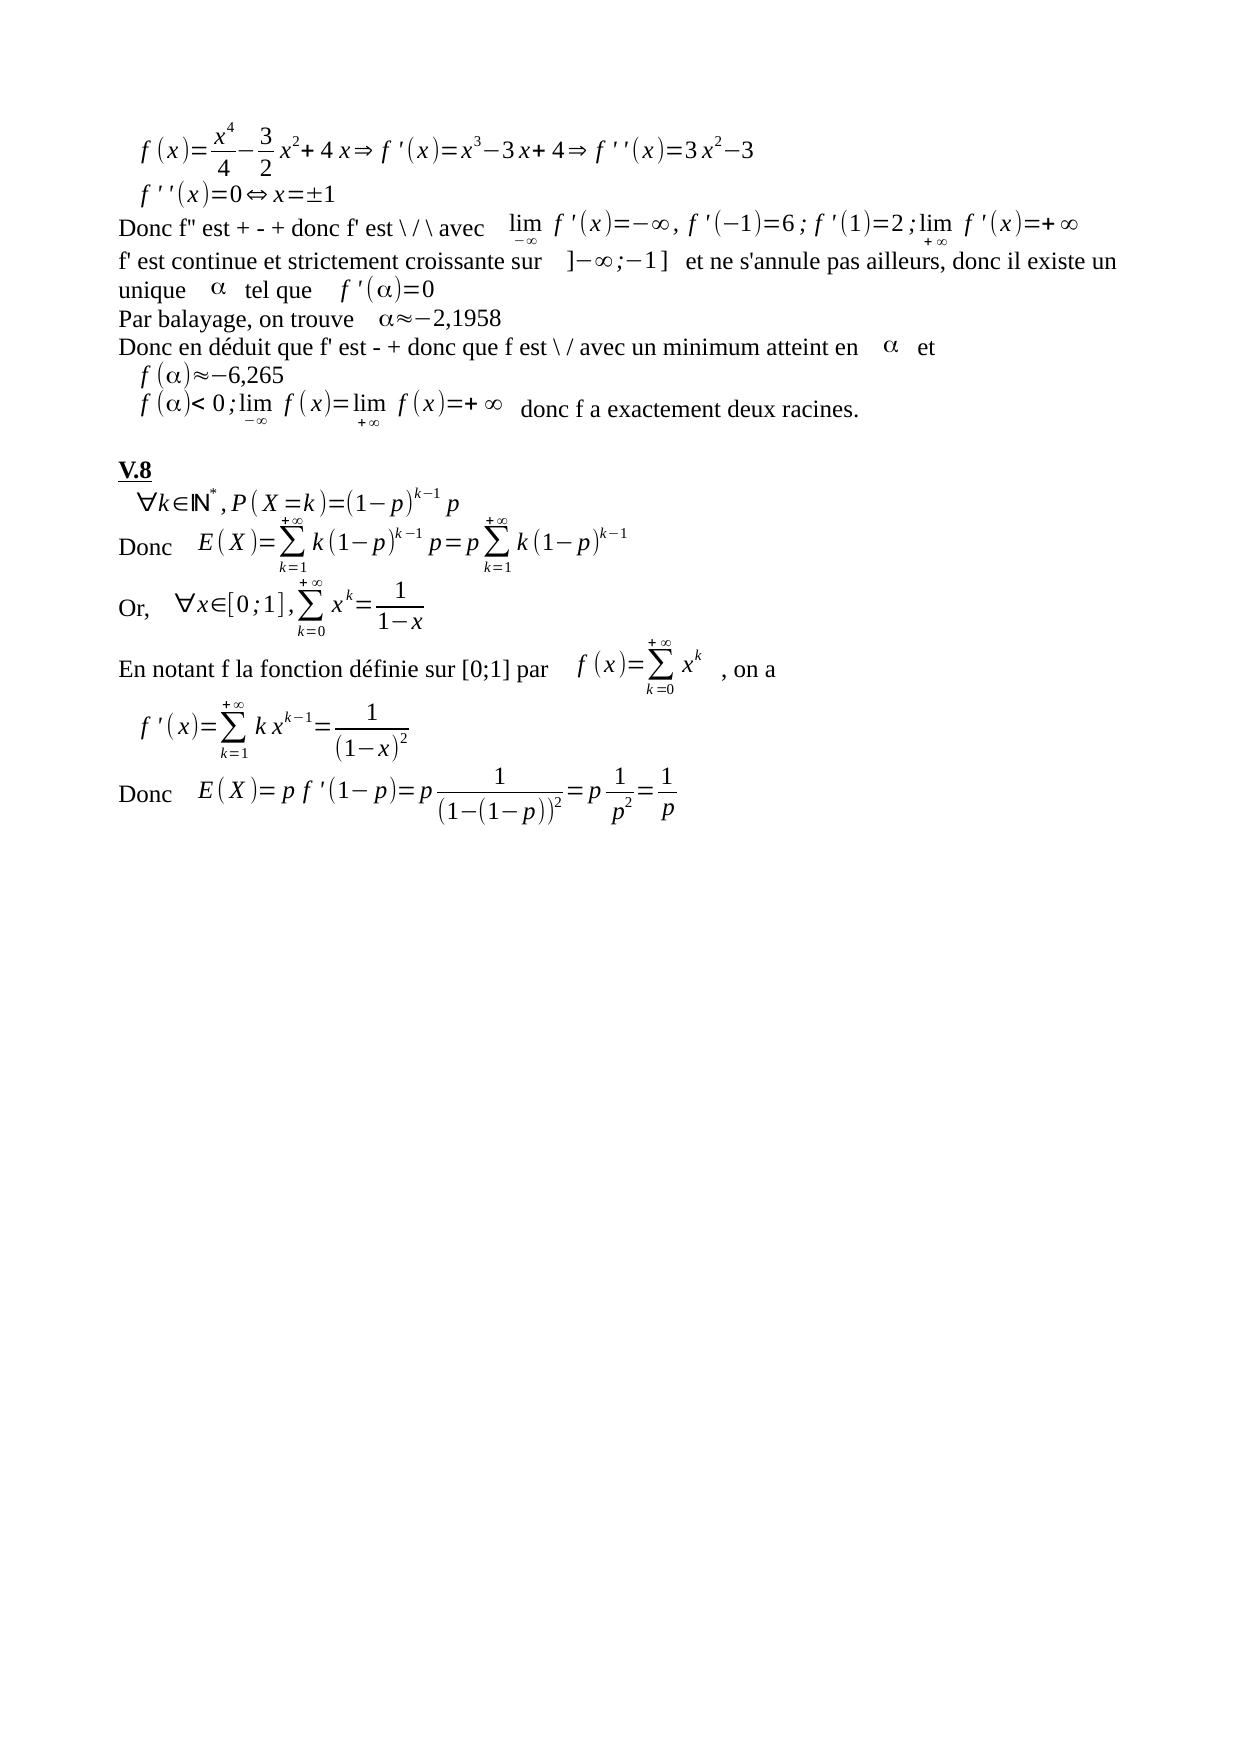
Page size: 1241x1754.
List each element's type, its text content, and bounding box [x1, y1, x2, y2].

text Donc [118, 516, 1122, 577]
text donc f a exactement deux racines. [118, 390, 1122, 427]
text V.8 [118, 456, 1122, 484]
text En notant f la fonction définie sur [0;1] par , on a [118, 638, 1122, 699]
text Donc f'' est + - + donc f' est \ / \ avec [118, 209, 1122, 246]
text Donc [118, 762, 1122, 826]
text Donc en déduit que f' est - + donc que f est \ / avec un minimum atteint en et [118, 332, 1122, 390]
text Par balayage, on trouve [118, 304, 1122, 332]
text f' est continue et strictement croissante sur et ne s'annule pas ailleurs, donc il existe un unique tel que [118, 246, 1122, 304]
text Or, [118, 577, 1122, 638]
